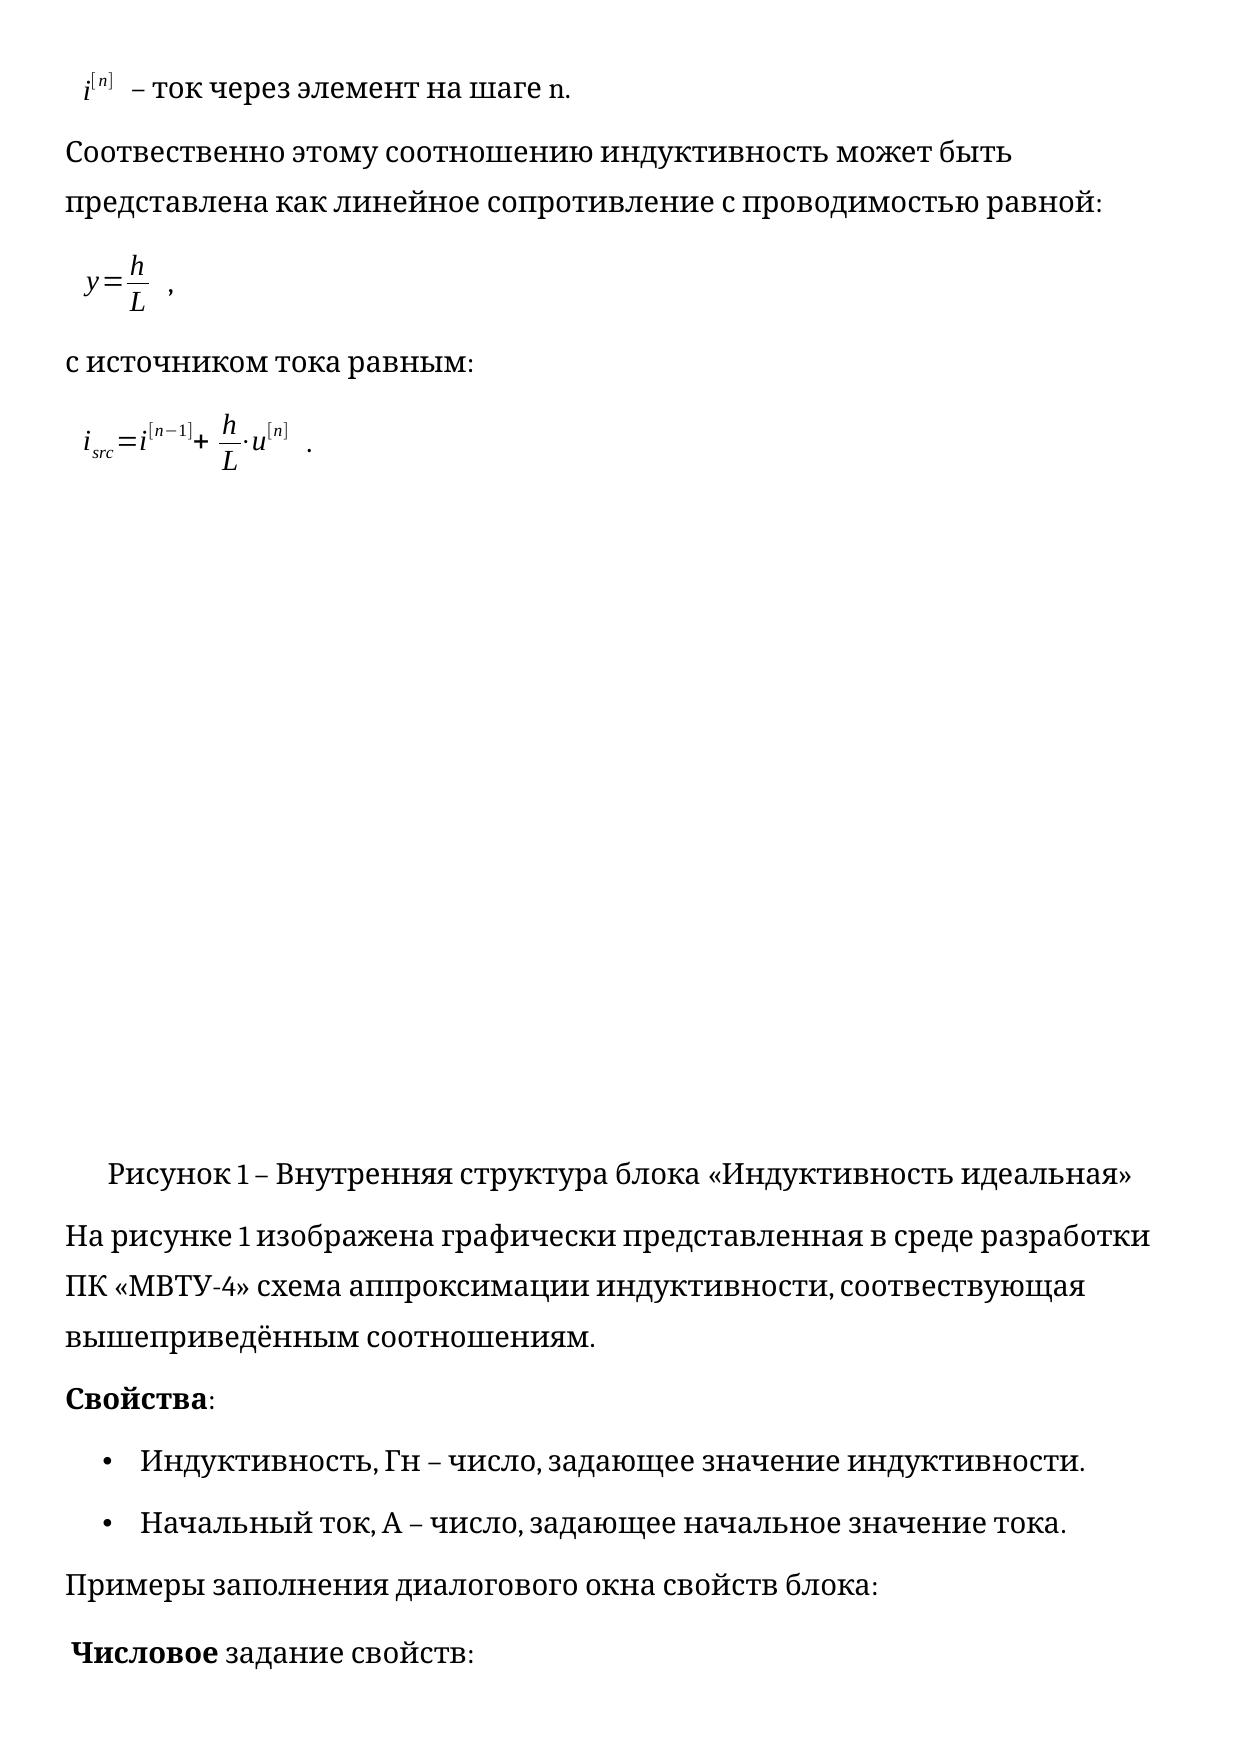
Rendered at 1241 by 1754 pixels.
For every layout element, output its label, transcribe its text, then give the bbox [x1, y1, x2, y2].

table_header Числовое задание свойств: [65, 1626, 1082, 1683]
table_cell Блок представляет собой модель нелинейного сопротивления, описываемого следующим дифференциальным уравнением: , где – разность потенциалов; – индуктивность; – ток. Впрямую применять для вычисления токов блок типа «Интегратор» нельзя, так как это приводит к задержке на шаг и несходимости численной схемы, реализованной в данной методике построения электросетевых моделей. Поэтому здесь необходимо применять неявную схему расчёта индуктивных (а также ёмкостных) элементов. Данное дифференциальное уравнение может быть сведено к алгебраическому, путём аппроксимации производной при помощи обратной формулы Эйлера в простейшем случае: , где: – разность потенциалов узлов на шаге n+1, к которым подключен данный элемент; – шаг интегрирования; – ток через элемент на шаге n+1; – ток через элемент на шаге n. Соотвественно этому соотношению индуктивность может быть представлена как линейное сопротивление с проводимостью равной: , с источником тока равным: . Рисунок 1 – Внутренняя структура блока «Индуктивность идеальная» На рисунке 1 изображена графически представленная в среде разработки ПК «МВТУ-4» схема аппроксимации индуктивности, соотвествующая вышеприведённым соотношениям. Свойства: Индуктивность, Гн – число, задающее значение индуктивности. Начальный ток, А – число, задающее начальное значение тока. Примеры заполнения диалогового окна свойств блока: Примечания: Свойства блока должны быть скалярными величинами. Именованные свойства задаются как локальные переменные модели (или субмодели) во вкладке Параметры или как глобальные сигналы проекта при помощи пункта главного меню Графика → Сигналы. [59, 59, 1181, 1688]
